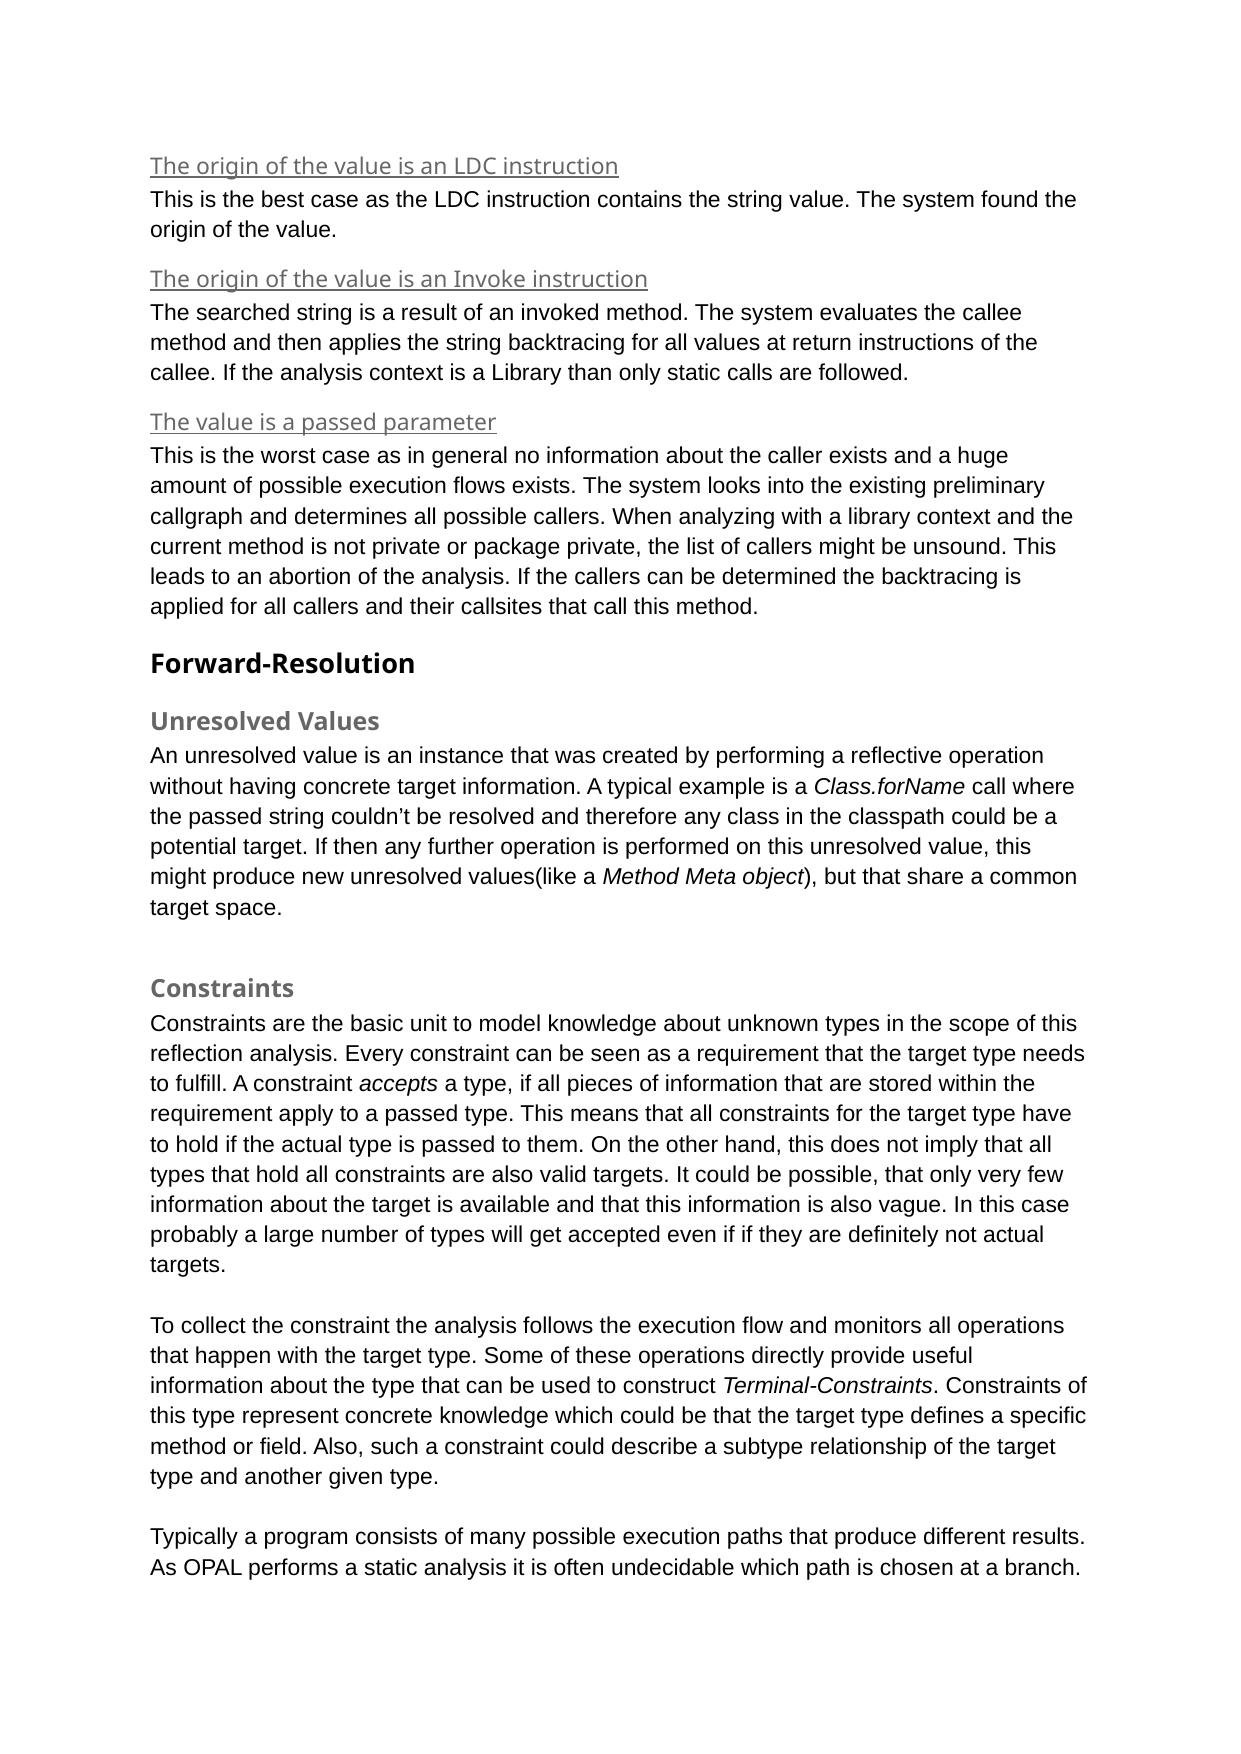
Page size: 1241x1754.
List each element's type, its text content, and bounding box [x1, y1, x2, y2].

text This is the worst case as in general no information about the caller exists and a huge amount of possible execution flows exists. The system looks into the existing preliminary callgraph and determines all possible callers. When analyzing with a library context and the current method is not private or package private, the list of callers might be unsound. This leads to an abortion of the analysis. If the callers can be determined the backtracing is applied for all callers and their callsites that call this method. [150, 442, 1091, 619]
text Typically a program consists of many possible execution paths that produce different results. As OPAL performs a static analysis it is often undecidable which path is chosen at a branch. [150, 1523, 1091, 1580]
text The searched string is a result of an invoked method. The system evaluates the callee method and then applies the string backtracing for all values at return instructions of the callee. If the analysis context is a Library than only static calls are followed. [150, 299, 1091, 386]
subtitle The value is a passed parameter [150, 406, 1091, 437]
subtitle Unresolved Values [150, 703, 1091, 737]
subtitle The origin of the value is an Invoke instruction [150, 263, 1091, 294]
text An unresolved value is an instance that was created by performing a reflective operation without having concrete target information. A typical example is a Class.forName call where the passed string couldn’t be resolved and therefore any class in the classpath could be a potential target. If then any further operation is performed on this unresolved value, this might produce new unresolved values(like a Method Meta object), but that share a common target space. [150, 742, 1091, 920]
text This is the best case as the LDC instruction contains the string value. The system found the origin of the value. [150, 186, 1091, 242]
text To collect the constraint the analysis follows the execution flow and monitors all operations that happen with the target type. Some of these operations directly provide useful information about the type that can be used to construct Terminal-Constraints. Constraints of this type represent concrete knowledge which could be that the target type defines a specific method or field. Also, such a constraint could describe a subtype relationship of the target type and another given type. [150, 1312, 1091, 1489]
subtitle Constraints [150, 971, 1091, 1005]
subtitle The origin of the value is an LDC instruction [150, 150, 1091, 181]
text Constraints are the basic unit to model knowledge about unknown types in the scope of this reflection analysis. Every constraint can be seen as a requirement that the target type needs to fulfill. A constraint accepts a type, if all pieces of information that are stored within the requirement apply to a passed type. This means that all constraints for the target type have to hold if the actual type is passed to them. On the other hand, this does not imply that all types that hold all constraints are also valid targets. It could be possible, that only very few information about the target is available and that this information is also vague. In this case probably a large number of types will get accepted even if if they are definitely not actual targets. [150, 1010, 1091, 1278]
subtitle Forward-Resolution [150, 644, 1091, 681]
